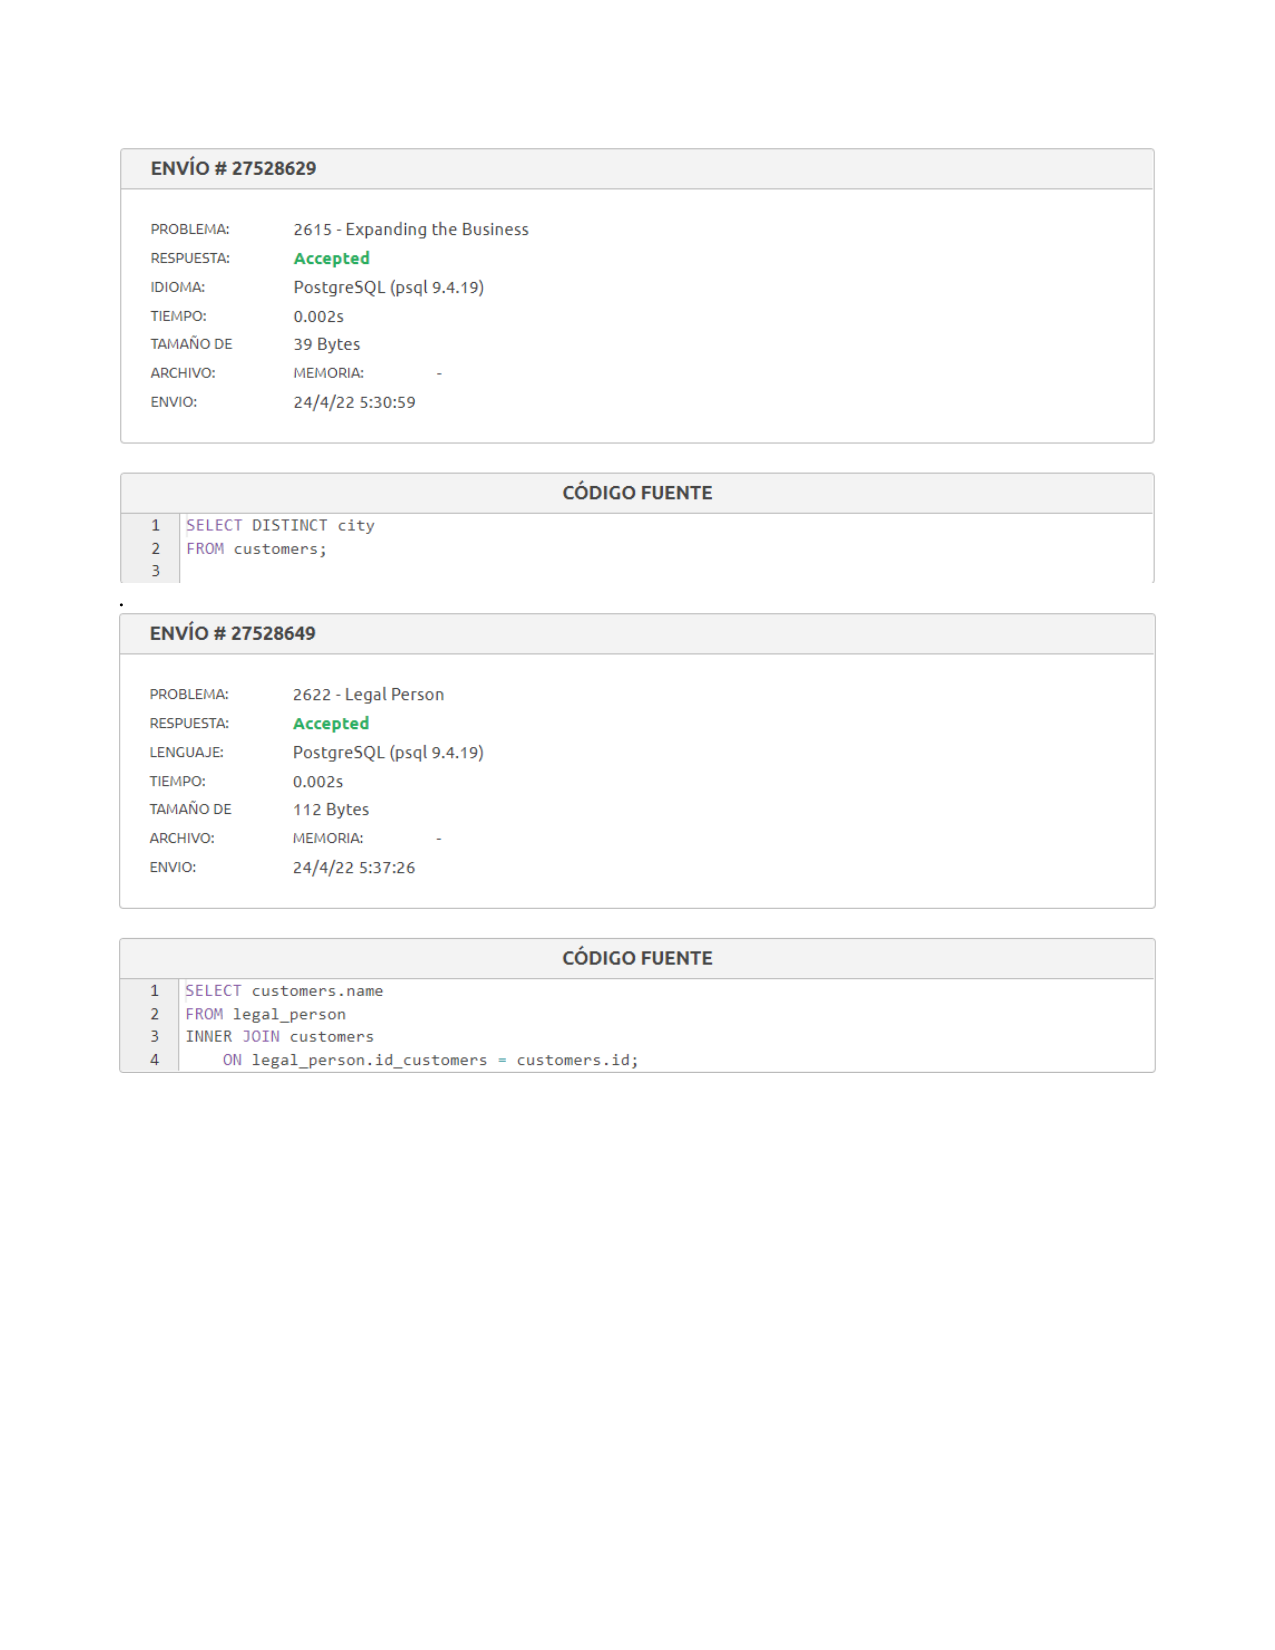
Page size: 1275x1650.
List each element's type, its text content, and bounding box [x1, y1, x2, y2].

picture [118, 146, 1157, 583]
text . [118, 583, 1157, 611]
picture [118, 611, 1157, 1073]
